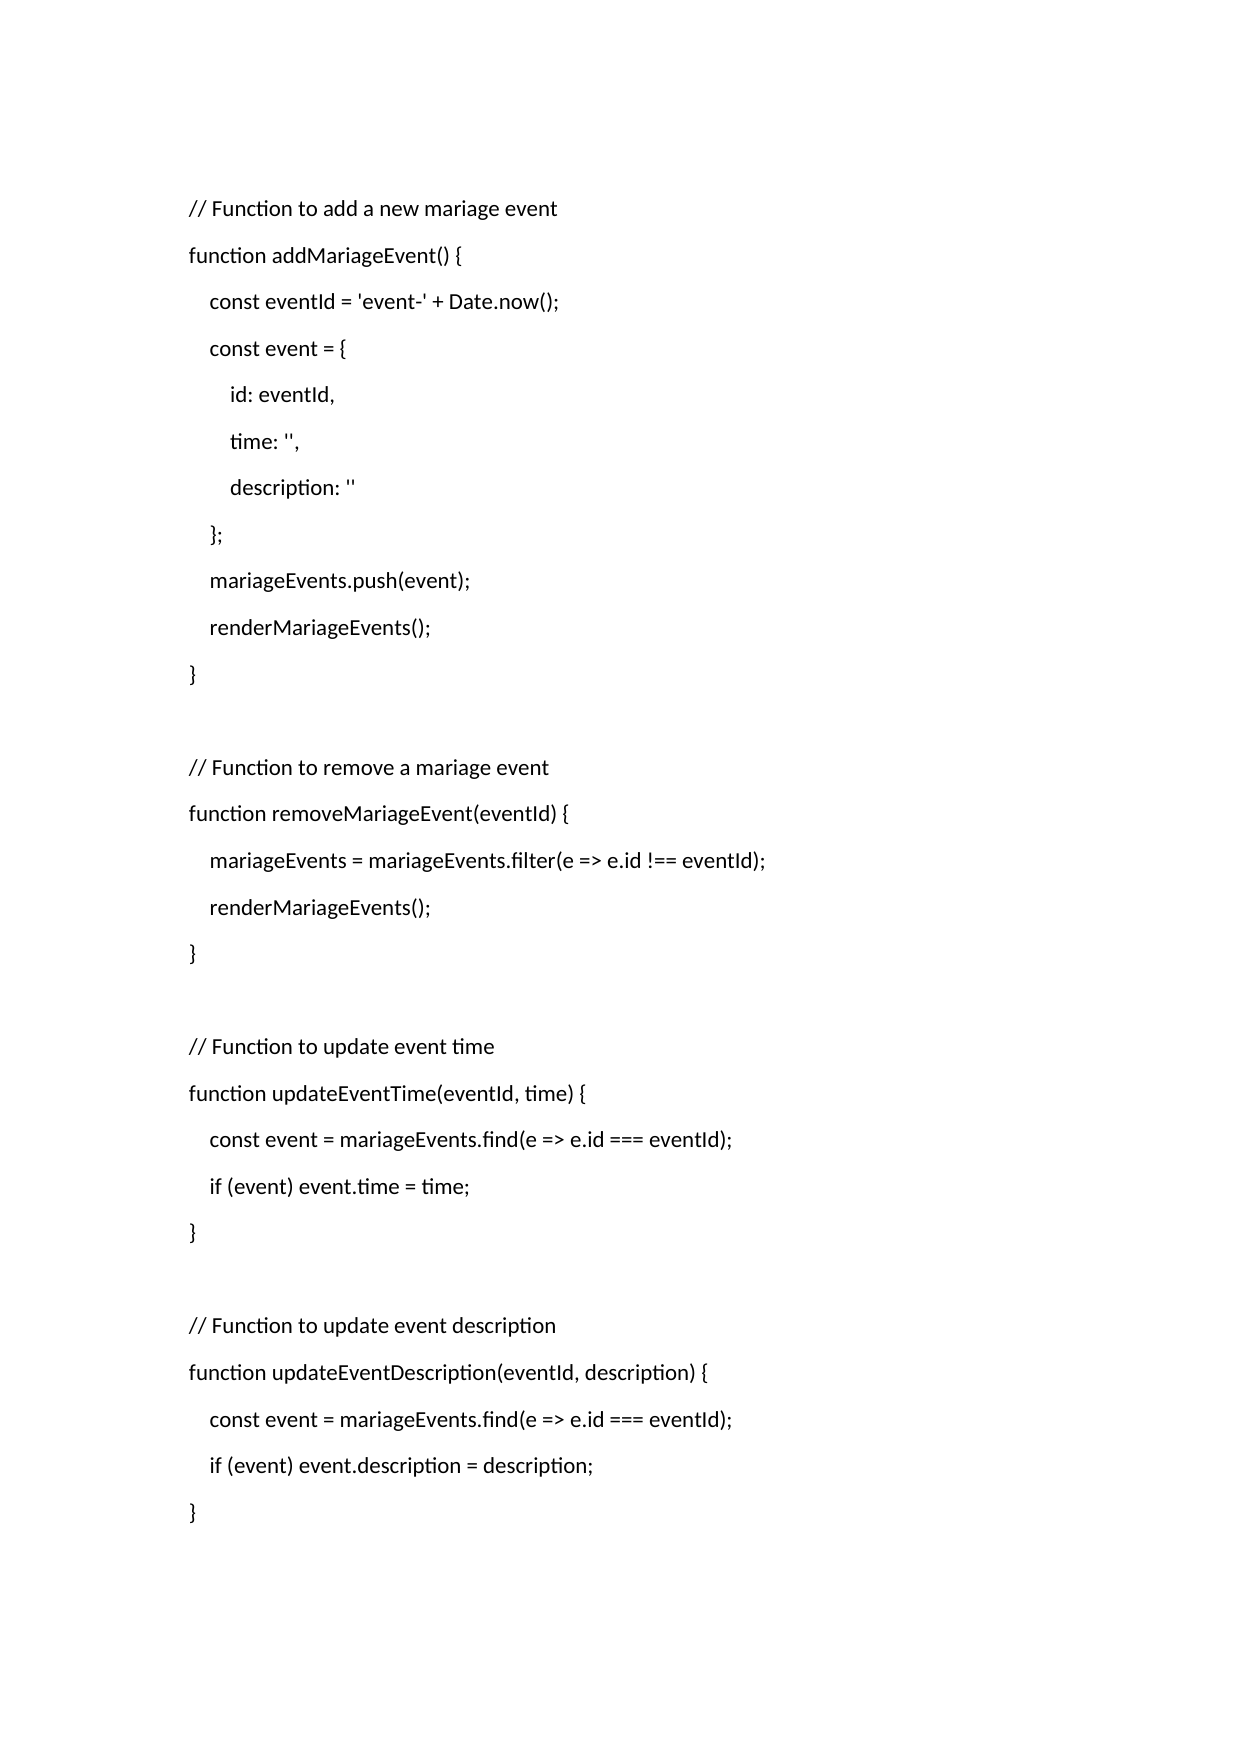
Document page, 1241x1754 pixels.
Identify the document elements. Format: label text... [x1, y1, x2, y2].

text function removeMariageEvent(eventId) { [148, 799, 1093, 827]
text // Function to update event time [148, 1032, 1093, 1060]
text if (event) event.description = description; [148, 1451, 1093, 1479]
text const event = { [148, 334, 1093, 362]
text renderMariageEvents(); [148, 893, 1093, 921]
text function updateEventDescription(eventId, description) { [148, 1358, 1093, 1386]
text const event = mariageEvents.find(e => e.id === eventId); [148, 1125, 1093, 1153]
text } [148, 1218, 1093, 1247]
text } [148, 660, 1093, 688]
text mariageEvents = mariageEvents.filter(e => e.id !== eventId); [148, 846, 1093, 874]
text const event = mariageEvents.find(e => e.id === eventId); [148, 1405, 1093, 1433]
text }; [148, 520, 1093, 548]
text id: eventId, [148, 380, 1093, 408]
text // Function to update event description [148, 1312, 1093, 1340]
text // Function to remove a mariage event [148, 753, 1093, 781]
text // Function to add a new mariage event [148, 194, 1093, 222]
text if (event) event.time = time; [148, 1172, 1093, 1200]
text time: '', [148, 427, 1093, 455]
text } [148, 1498, 1093, 1526]
text function updateEventTime(eventId, time) { [148, 1079, 1093, 1107]
text const eventId = 'event-' + Date.now(); [148, 287, 1093, 315]
text renderMariageEvents(); [148, 613, 1093, 641]
text } [148, 939, 1093, 967]
text function addMariageEvent() { [148, 241, 1093, 269]
text mariageEvents.push(event); [148, 567, 1093, 595]
text description: '' [148, 473, 1093, 502]
